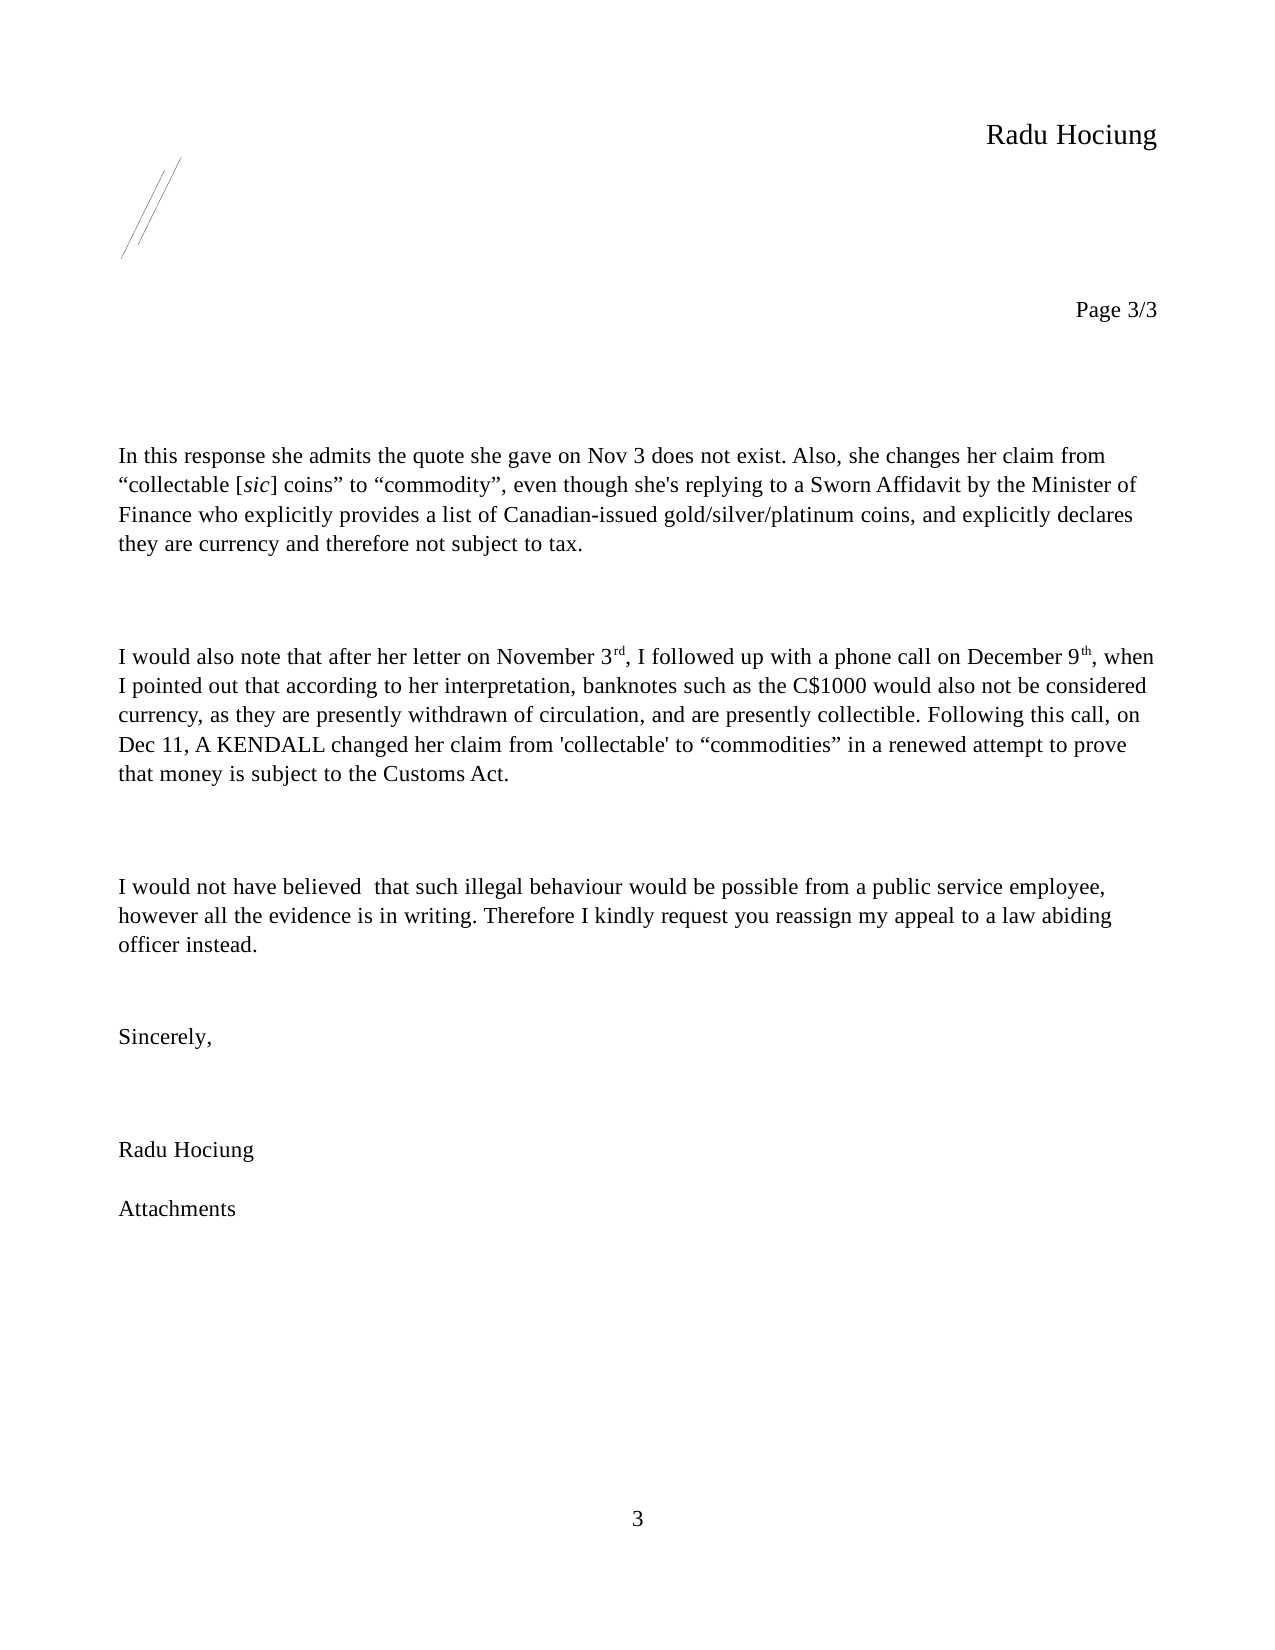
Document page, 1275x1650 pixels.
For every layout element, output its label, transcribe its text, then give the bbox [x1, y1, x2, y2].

text Attachments [118, 1196, 1157, 1221]
text I would also note that after her letter on November 3rd, I followed up with a phone call on December 9th, when I pointed out that according to her interpretation, banknotes such as the C$1000 would also not be considered currency, as they are presently withdrawn of circulation, and are presently collectible. Following this call, on Dec 11, A KENDALL changed her claim from 'collectable' to “commodities” in a renewed attempt to prove that money is subject to the Customs Act. [118, 644, 1157, 786]
text I would not have believed that such illegal behaviour would be possible from a public service employee, however all the evidence is in writing. Therefore I kindly request you reassign my appeal to a law abiding officer instead. [118, 874, 1157, 958]
text Sincerely, [118, 1024, 1157, 1050]
text In this response she admits the quote she gave on Nov 3 does not exist. Also, she changes her claim from “collectable [sic] coins” to “commodity”, even though she's replying to a Sworn Affidavit by the Minister of Finance who explicitly provides a list of Canadian-issued gold/silver/platinum coins, and explicitly declares they are currency and therefore not subject to tax. [118, 443, 1157, 556]
text Radu Hociung [118, 1137, 1157, 1163]
